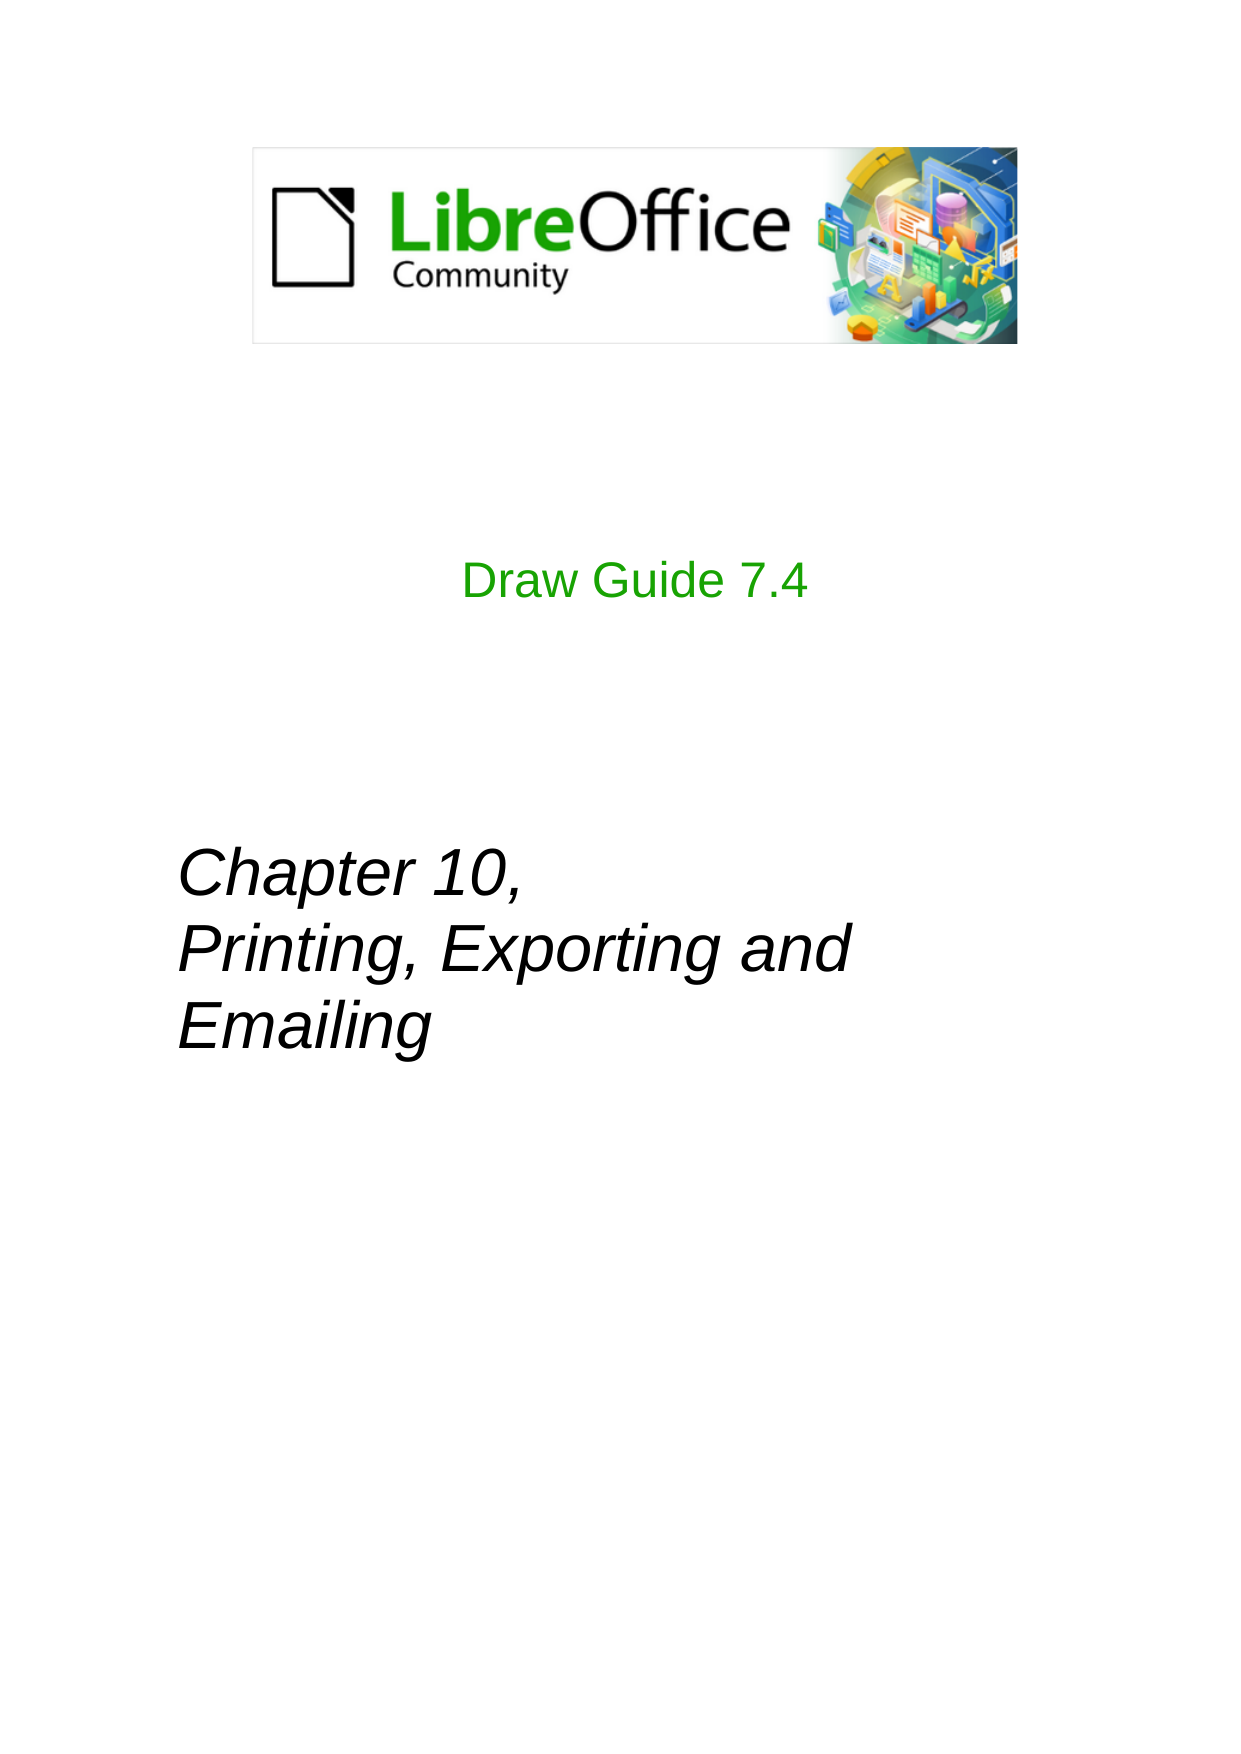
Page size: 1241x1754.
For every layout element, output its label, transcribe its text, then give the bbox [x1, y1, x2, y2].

text Draw Guide 7.4 [177, 550, 1093, 608]
title Chapter 10, Printing, Exporting and Emailing [177, 833, 1093, 1063]
picture [252, 147, 1018, 344]
